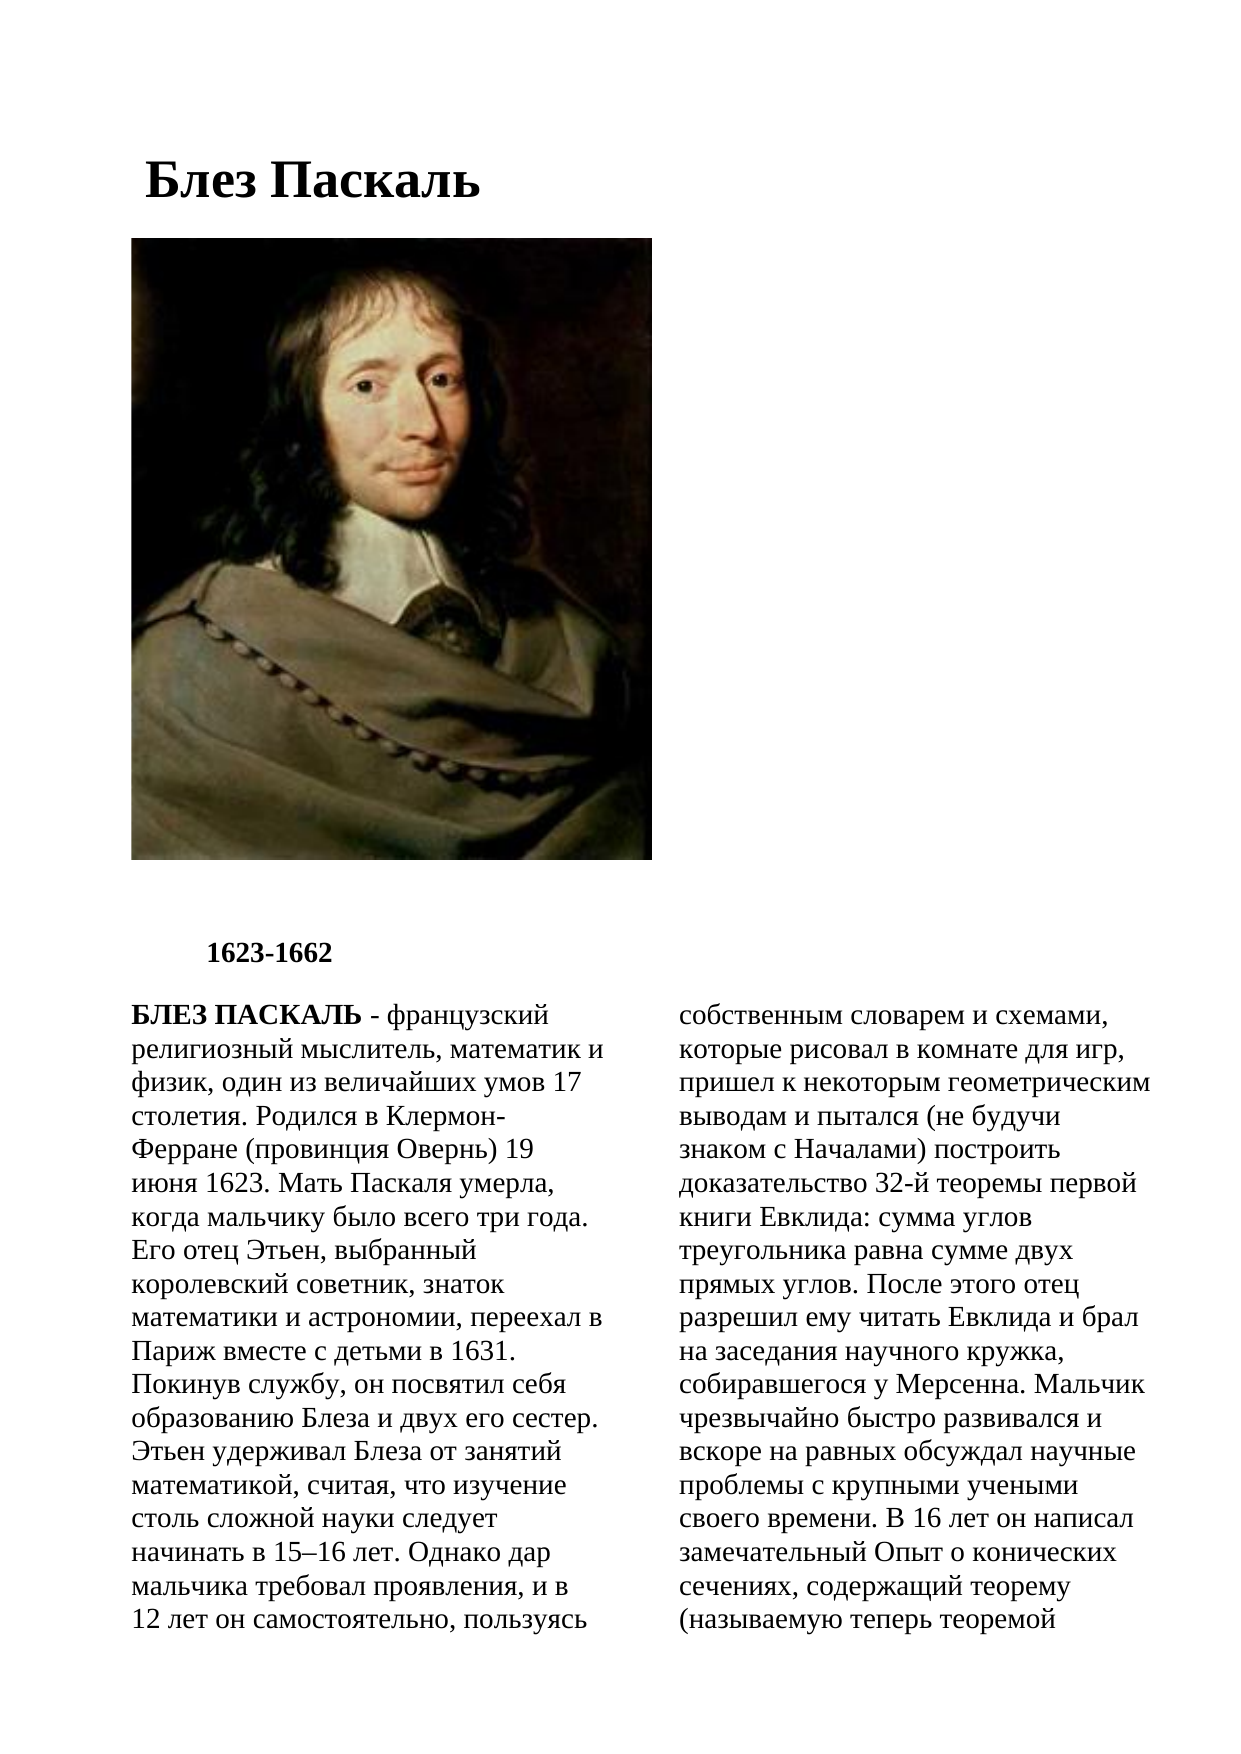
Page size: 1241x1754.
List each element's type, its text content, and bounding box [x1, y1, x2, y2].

list собственным словарем и схемами, которые рисовал в комнате для игр, пришел к некоторым геометрическим выводам и пытался (не будучи знаком с Началами) построить доказательство 32-й теоремы первой книги Евклида: сумма углов треугольника равна сумме двух прямых углов. После этого отец разрешил ему читать Евклида и брал на заседания научного кружка, собиравшегося у Мерсенна. Мальчик чрезвычайно быстро развивался и вскоре на равных обсуждал научные проблемы с крупными учеными своего времени. В 16 лет он написал замечательный Опыт о конических сечениях, содержащий теорему (называемую теперь теоремой [641, 997, 1152, 1635]
list Блез Паскаль [56, 147, 1152, 209]
list БЛЕЗ ПАСКАЛЬ - французский религиозный мыслитель, математик и физик, один из величайших умов 17 столетия. Родился в Клермон-Ферране (провинция Овернь) 19 июня 1623. Мать Паскаля умерла, когда мальчику было всего три года. Его отец Этьен, выбранный королевский советник, знаток математики и астрономии, переехал в Париж вместе с детьми в 1631. Покинув службу, он посвятил себя образованию Блеза и двух его сестер. Этьен удерживал Блеза от занятий математикой, считая, что изучение столь сложной науки следует начинать в 15–16 лет. Однако дар мальчика требовал проявления, и в 12 лет он самостоятельно, пользуясь [56, 997, 604, 1635]
picture [131, 238, 652, 860]
list 1623-1662 [131, 935, 1152, 968]
